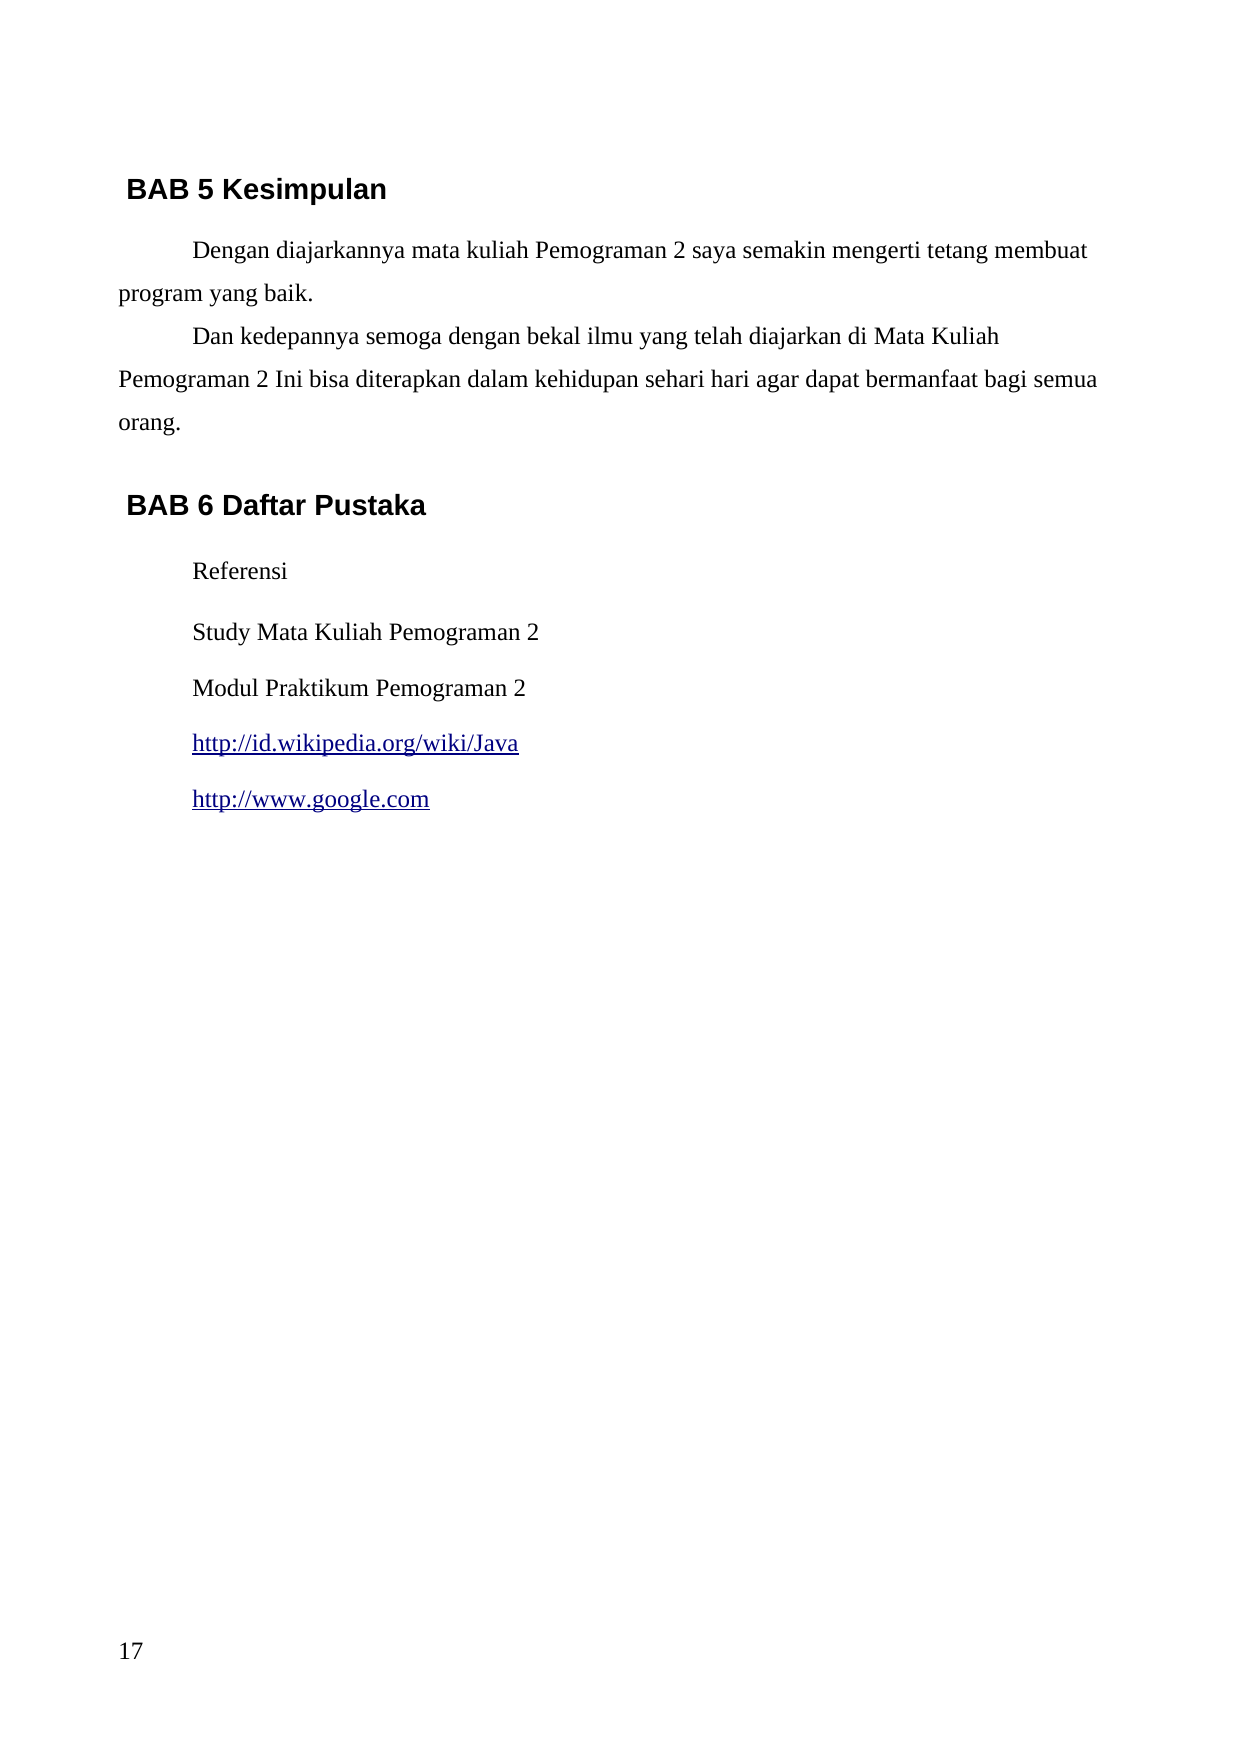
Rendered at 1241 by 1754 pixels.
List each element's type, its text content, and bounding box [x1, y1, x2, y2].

text Modul Praktikum Pemograman 2 [118, 673, 1122, 701]
text Dengan diajarkannya mata kuliah Pemograman 2 saya semakin mengerti tetang membuat program yang baik. Dan kedepannya semoga dengan bekal ilmu yang telah diajarkan di Mata Kuliah Pemograman 2 Ini bisa diterapkan dalam kehidupan sehari hari agar dapat bermanfaat bagi semua orang. [118, 235, 1122, 436]
subtitle Daftar Pustaka [118, 488, 1122, 521]
text Study Mata Kuliah Pemograman 2 [118, 617, 1122, 646]
text http://id.wikipedia.org/wiki/Java [118, 728, 1122, 757]
text http://www.google.com [118, 784, 1122, 813]
subtitle Kesimpulan [118, 172, 1122, 205]
text Referensi [118, 551, 1122, 587]
